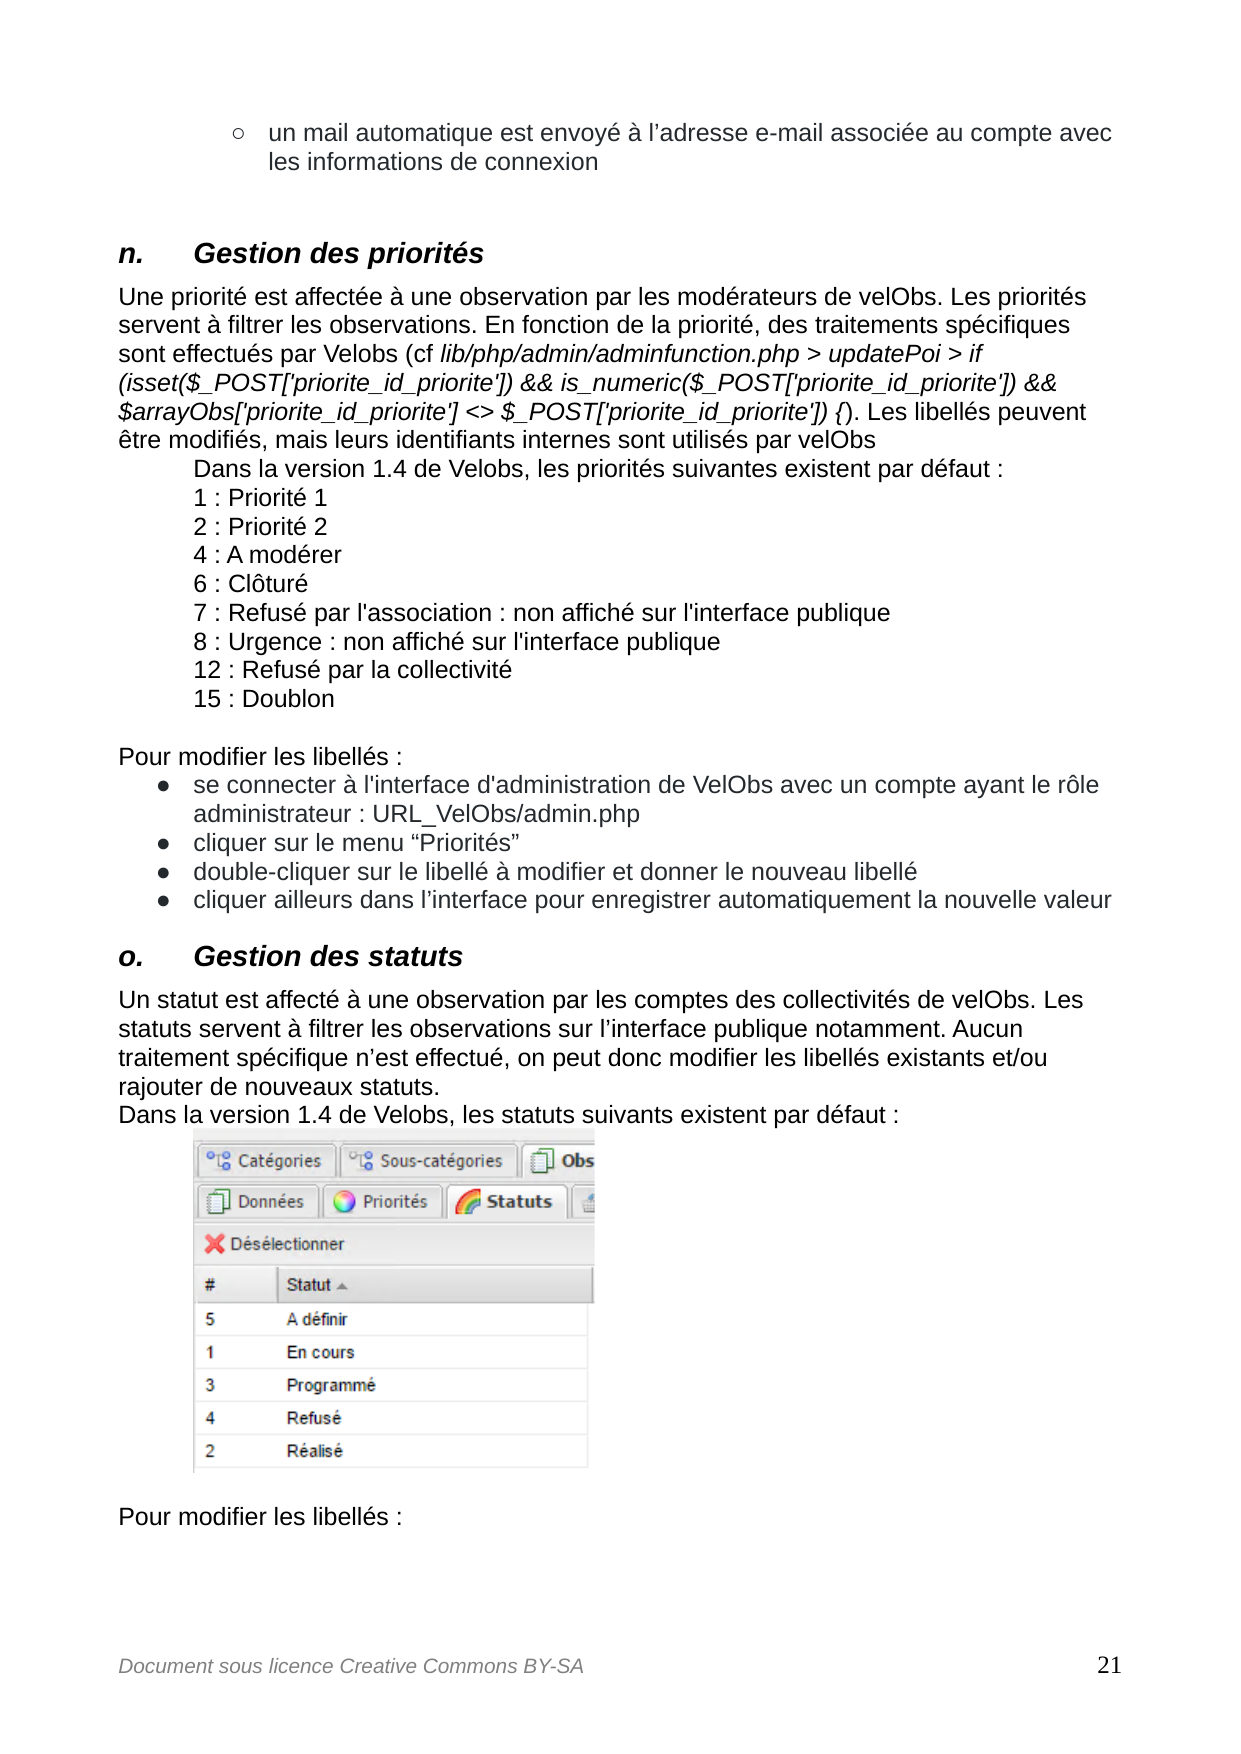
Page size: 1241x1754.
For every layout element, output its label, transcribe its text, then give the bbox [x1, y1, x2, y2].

text 1 : Priorité 1 2 : Priorité 2 4 : A modérer 6 : Clôturé 7 : Refusé par l'association : non affiché sur l'interface publique 8 : Urgence : non affiché sur l'interface publique 12 : Refusé par la collectivité 15 : Doublon [193, 483, 1122, 713]
text Dans la version 1.4 de Velobs, les priorités suivantes existent par défaut : [193, 454, 1122, 483]
list cliquer sur le menu “Priorités” [156, 828, 1122, 857]
subtitle Gestion des priorités [118, 236, 1122, 269]
list un mail automatique est envoyé à l’adresse e-mail associée au compte avec les informations de connexion [231, 118, 1122, 176]
list se connecter à l'interface d'administration de VelObs avec un compte ayant le rôle administrateur : URL_VelObs/admin.php [156, 770, 1122, 828]
text Pour modifier les libellés : [118, 1501, 1122, 1530]
subtitle Gestion des statuts [118, 939, 1122, 973]
text Pour modifier les libellés : [118, 742, 1122, 770]
list double-cliquer sur le libellé à modifier et donner le nouveau libellé [156, 857, 1122, 885]
text Un statut est affecté à une observation par les comptes des collectivités de velObs. Les statuts servent à filtrer les observations sur l’interface publique notamment. Aucun traitement spécifique n’est effectué, on peut donc modifier les libellés existants et/ou rajouter de nouveaux statuts. [118, 985, 1122, 1100]
picture [193, 1128, 595, 1473]
list cliquer ailleurs dans l’interface pour enregistrer automatiquement la nouvelle valeur [156, 885, 1122, 914]
text Dans la version 1.4 de Velobs, les statuts suivants existent par défaut : [118, 1100, 1122, 1129]
text Une priorité est affectée à une observation par les modérateurs de velObs. Les priorités servent à filtrer les observations. En fonction de la priorité, des traitements spécifiques sont effectués par Velobs (cf lib/php/admin/adminfunction.php > updatePoi > if (isset($_POST['priorite_id_priorite']) && is_numeric($_POST['priorite_id_priorite']) && $arrayObs['priorite_id_priorite'] <> $_POST['priorite_id_priorite']) {). Les libellés peuvent être modifiés, mais leurs identifiants internes sont utilisés par velObs [118, 282, 1122, 454]
